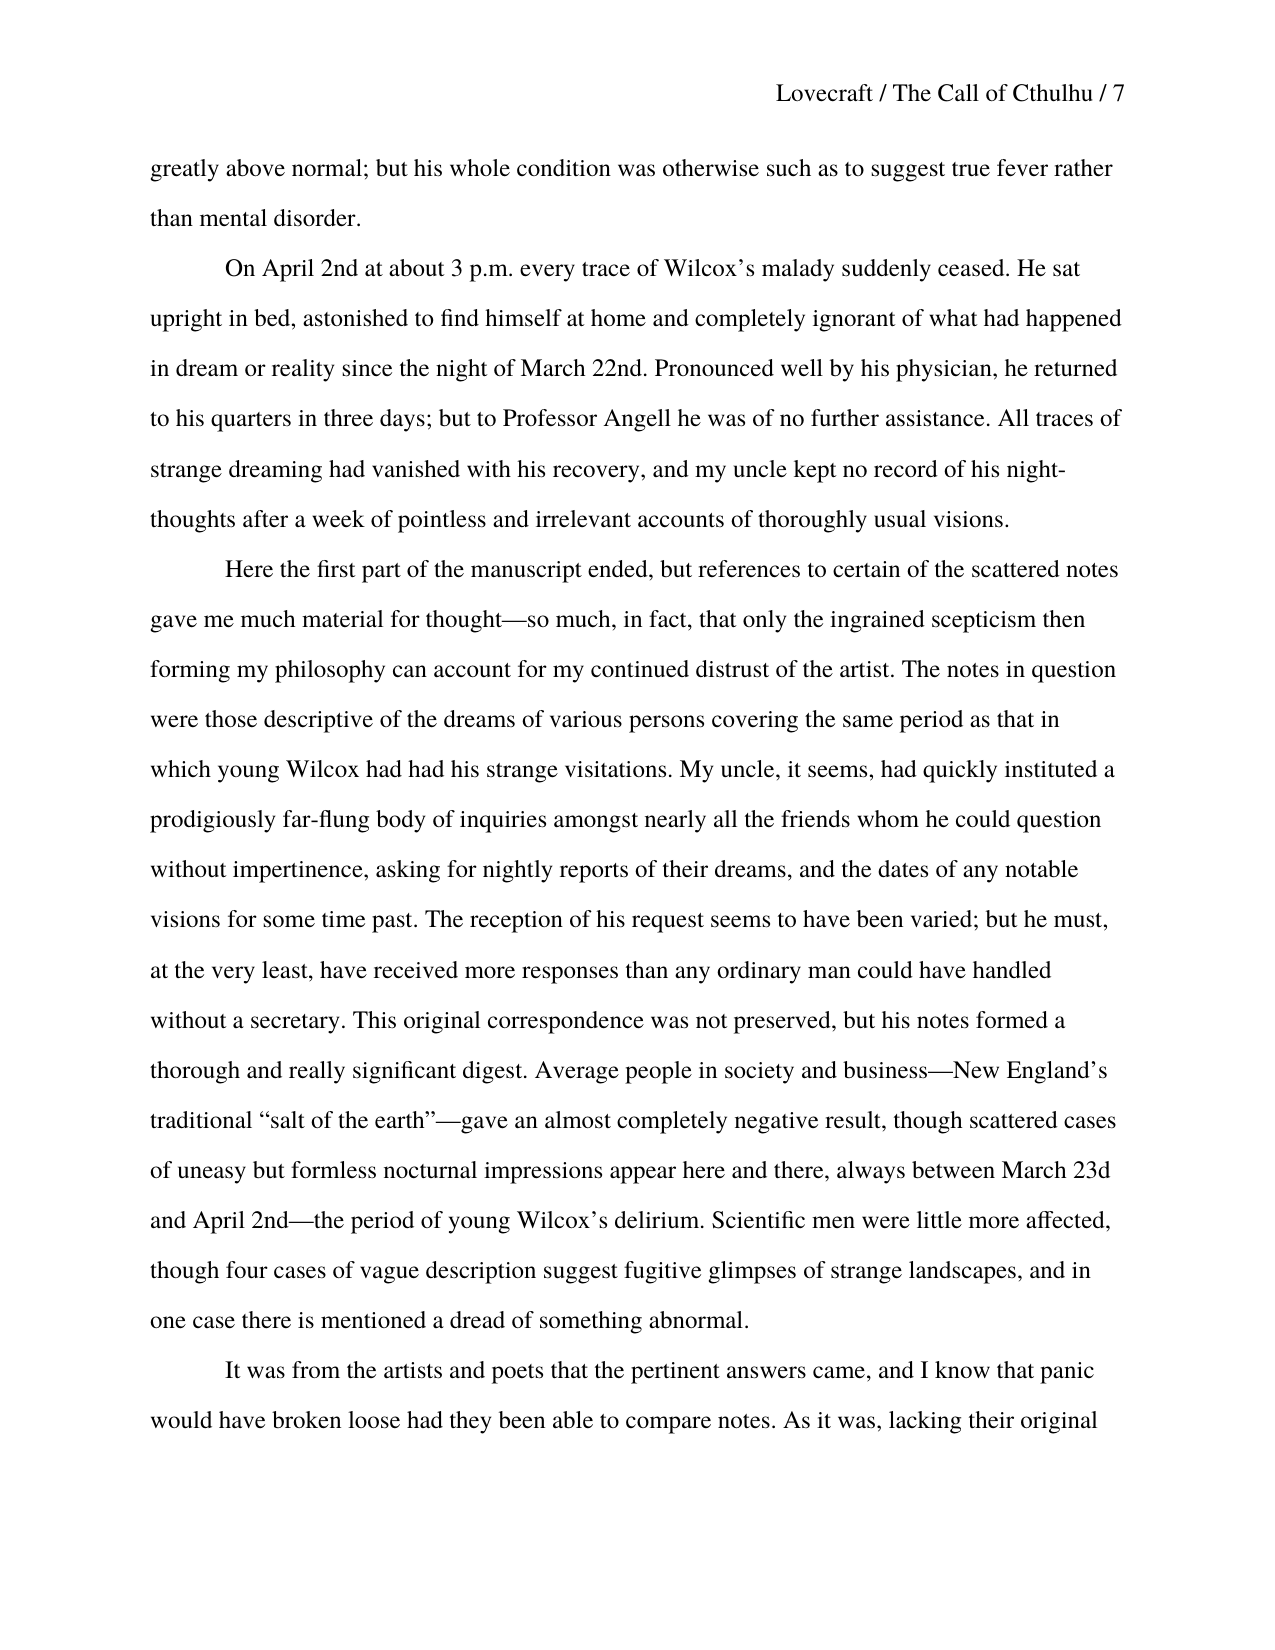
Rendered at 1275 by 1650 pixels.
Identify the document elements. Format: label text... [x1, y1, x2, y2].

text greatly above normal; but his whole condition was otherwise such as to suggest true fever rather than mental disorder. [150, 150, 1125, 233]
text Here the first part of the manuscript ended, but references to certain of the scattered notes gave me much material for thought—so much, in fact, that only the ingrained scepticism then forming my philosophy can account for my continued distrust of the artist. The notes in question were those descriptive of the dreams of various persons covering the same period as that in which young Wilcox had had his strange visitations. My uncle, it seems, had quickly instituted a prodigiously far-flung body of inquiries amongst nearly all the friends whom he could question without impertinence, asking for nightly reports of their dreams, and the dates of any notable visions for some time past. The reception of his request seems to have been varied; but he must, at the very least, have received more responses than any ordinary man could have handled without a secretary. This original correspondence was not preserved, but his notes formed a thorough and really significant digest. Average people in society and business—New England’s traditional “salt of the earth”—gave an almost completely negative result, though scattered cases of uneasy but formless nocturnal impressions appear here and there, always between March 23d and April 2nd—the period of young Wilcox’s delirium. Scientific men were little more affected, though four cases of vague description suggest fugitive glimpses of strange landscapes, and in one case there is mentioned a dread of something abnormal. [150, 551, 1125, 1336]
text On April 2nd at about 3 p.m. every trace of Wilcox’s malady suddenly ceased. He sat upright in bed, astonished to find himself at home and completely ignorant of what had happened in dream or reality since the night of March 22nd. Pronounced well by his physician, he returned to his quarters in three days; but to Professor Angell he was of no further assistance. All traces of strange dreaming had vanished with his recovery, and my uncle kept no record of his night-thoughts after a week of pointless and irrelevant accounts of thoroughly usual visions. [150, 250, 1125, 534]
text It was from the artists and poets that the pertinent answers came, and I know that panic would have broken loose had they been able to compare notes. As it was, lacking their original [150, 1352, 1125, 1436]
